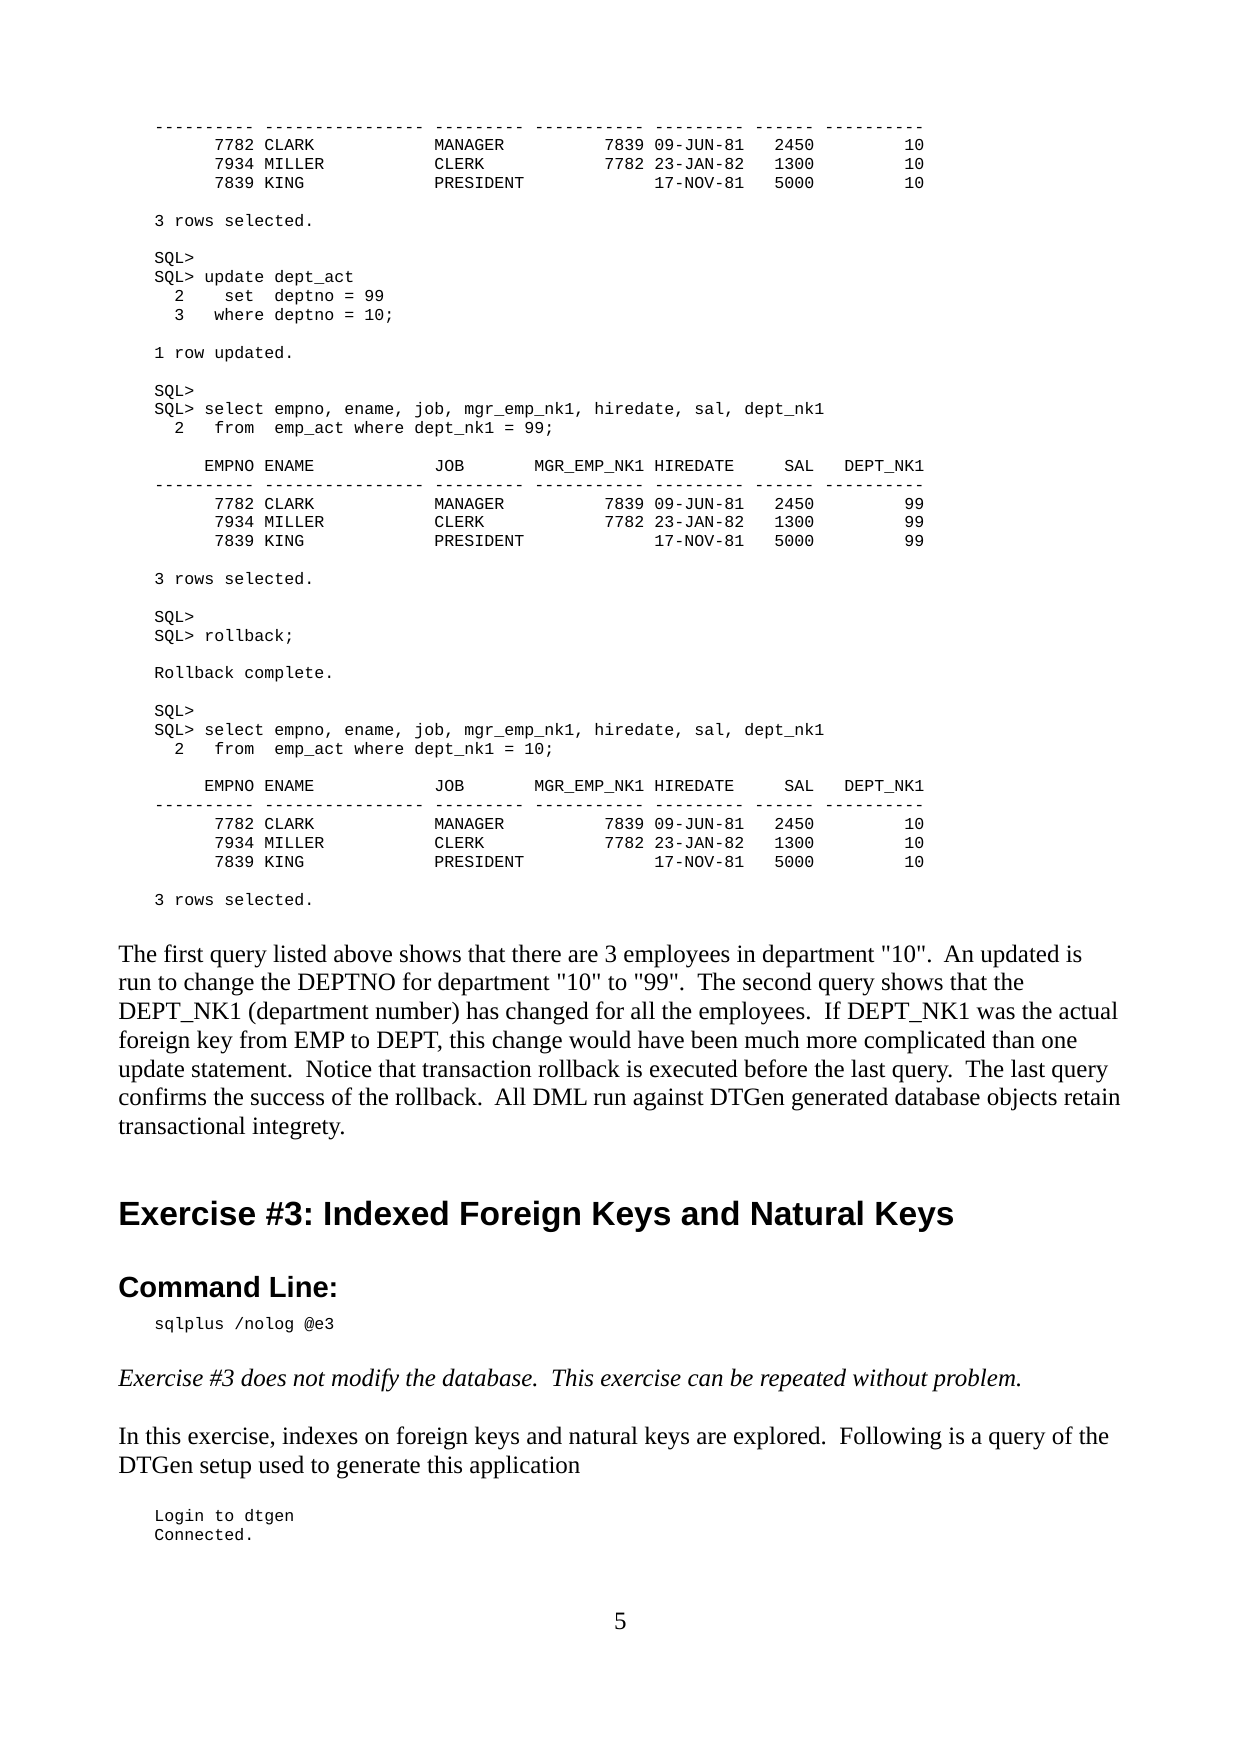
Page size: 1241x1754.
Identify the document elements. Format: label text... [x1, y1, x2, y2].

text SQL> [154, 608, 1086, 627]
text In this exercise, indexes on foreign keys and natural keys are explored. Following is a query of the DTGen setup used to generate this application [118, 1421, 1122, 1478]
text ---------- ---------------- --------- ----------- --------- ------ ---------- [154, 476, 1086, 495]
text 7934 MILLER CLERK 7782 23-JAN-82 1300 10 [154, 834, 1086, 853]
text EMPNO ENAME JOB MGR_EMP_NK1 HIREDATE SAL DEPT_NK1 [154, 457, 1086, 476]
text SQL> select empno, ename, job, mgr_emp_nk1, hiredate, sal, dept_nk1 [154, 401, 1086, 420]
text 3 where deptno = 10; [154, 307, 1086, 326]
text SQL> [154, 250, 1086, 269]
subtitle Exercise #3: Indexed Foreign Keys and Natural Keys [118, 1194, 1122, 1232]
text SQL> select empno, ename, job, mgr_emp_nk1, hiredate, sal, dept_nk1 [154, 721, 1086, 740]
text 3 rows selected. [154, 571, 1086, 589]
text EMPNO ENAME JOB MGR_EMP_NK1 HIREDATE SAL DEPT_NK1 [154, 778, 1086, 797]
text The first query listed above shows that there are 3 employees in department "10". An updated is run to change the DEPTNO for department "10" to "99". The second query shows that the DEPT_NK1 (department number) has changed for all the employees. If DEPT_NK1 was the actual foreign key from EMP to DEPT, this change would have been much more complicated than one update statement. Notice that transaction rollback is executed before the last query. The last query confirms the success of the rollback. All DML run against DTGen generated database objects retain transactional integrety. [118, 939, 1122, 1140]
text 7934 MILLER CLERK 7782 23-JAN-82 1300 99 [154, 514, 1086, 533]
text 2 from emp_act where dept_nk1 = 10; [154, 740, 1086, 759]
text ---------- ---------------- --------- ----------- --------- ------ ---------- [154, 797, 1086, 816]
text Connected. [154, 1526, 1086, 1545]
text 7782 CLARK MANAGER 7839 09-JUN-81 2450 10 [154, 816, 1086, 834]
text SQL> update dept_act [154, 269, 1086, 288]
text SQL> [154, 382, 1086, 401]
text 7934 MILLER CLERK 7782 23-JAN-82 1300 10 [154, 156, 1086, 175]
text 3 rows selected. [154, 212, 1086, 231]
text 2 set deptno = 99 [154, 288, 1086, 307]
text ---------- ---------------- --------- ----------- --------- ------ ---------- [154, 118, 1086, 137]
text Exercise #3 does not modify the database. This exercise can be repeated without problem. [118, 1363, 1122, 1392]
text 1 row updated. [154, 344, 1086, 363]
text 3 rows selected. [154, 891, 1086, 910]
text 7782 CLARK MANAGER 7839 09-JUN-81 2450 99 [154, 495, 1086, 514]
text Login to dtgen [154, 1507, 1086, 1526]
text SQL> rollback; [154, 627, 1086, 646]
text sqlplus /nolog @e3 [154, 1316, 1086, 1335]
text SQL> [154, 703, 1086, 721]
text 7839 KING PRESIDENT 17-NOV-81 5000 10 [154, 175, 1086, 193]
text 7839 KING PRESIDENT 17-NOV-81 5000 10 [154, 853, 1086, 872]
subtitle Command Line: [118, 1270, 1122, 1303]
text Rollback complete. [154, 665, 1086, 684]
text 7839 KING PRESIDENT 17-NOV-81 5000 99 [154, 533, 1086, 552]
text 2 from emp_act where dept_nk1 = 99; [154, 420, 1086, 439]
text 7782 CLARK MANAGER 7839 09-JUN-81 2450 10 [154, 137, 1086, 156]
